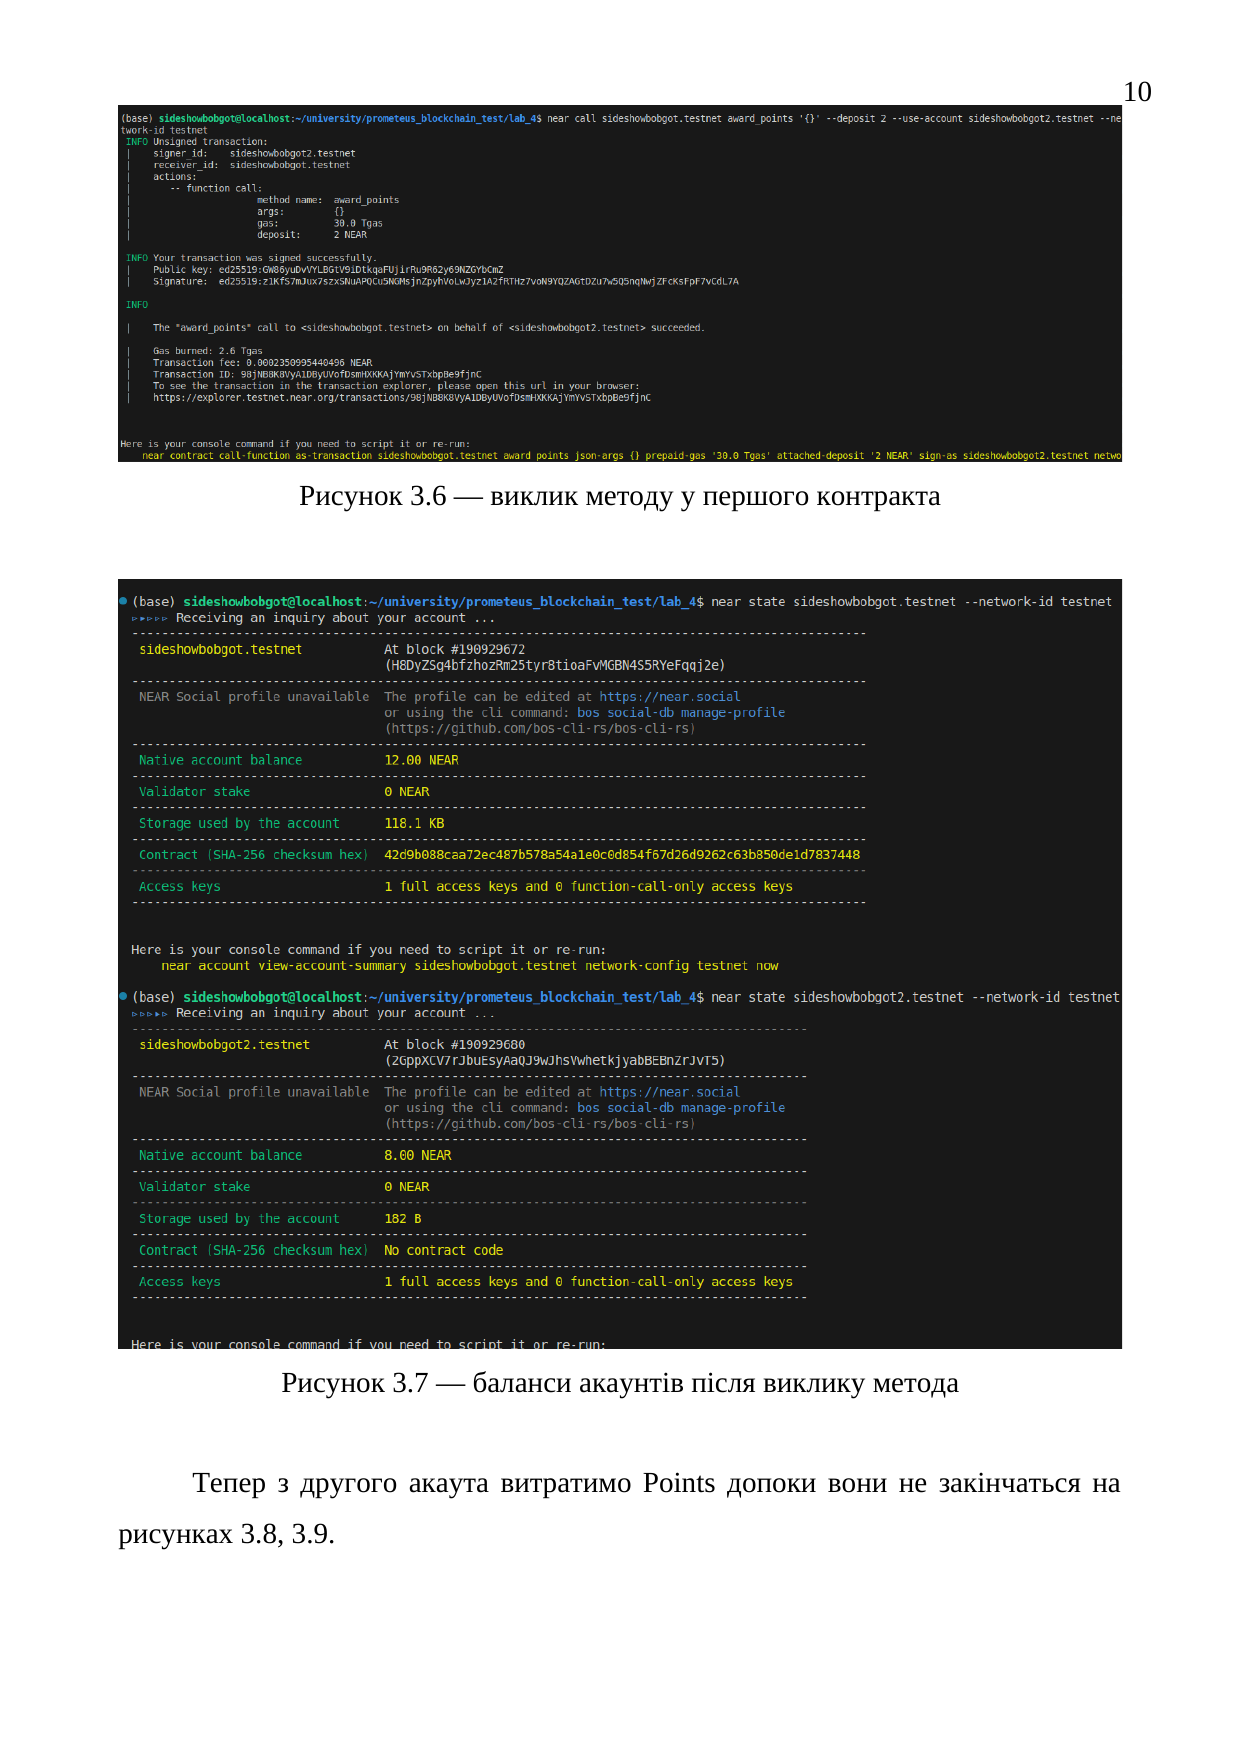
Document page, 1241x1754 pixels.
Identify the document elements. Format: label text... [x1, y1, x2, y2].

picture [118, 579, 1123, 1349]
text Тепер з другого акаута витратимо Points допоки вони не закінчаться на рисунках 3.8, 3.9. [118, 1466, 1122, 1549]
text Рисунок 3.6 — виклик методу у першого контракта [118, 462, 1122, 512]
picture [118, 105, 1123, 462]
text Рисунок 3.7 — баланси акаунтів після виклику метода [118, 1349, 1122, 1398]
